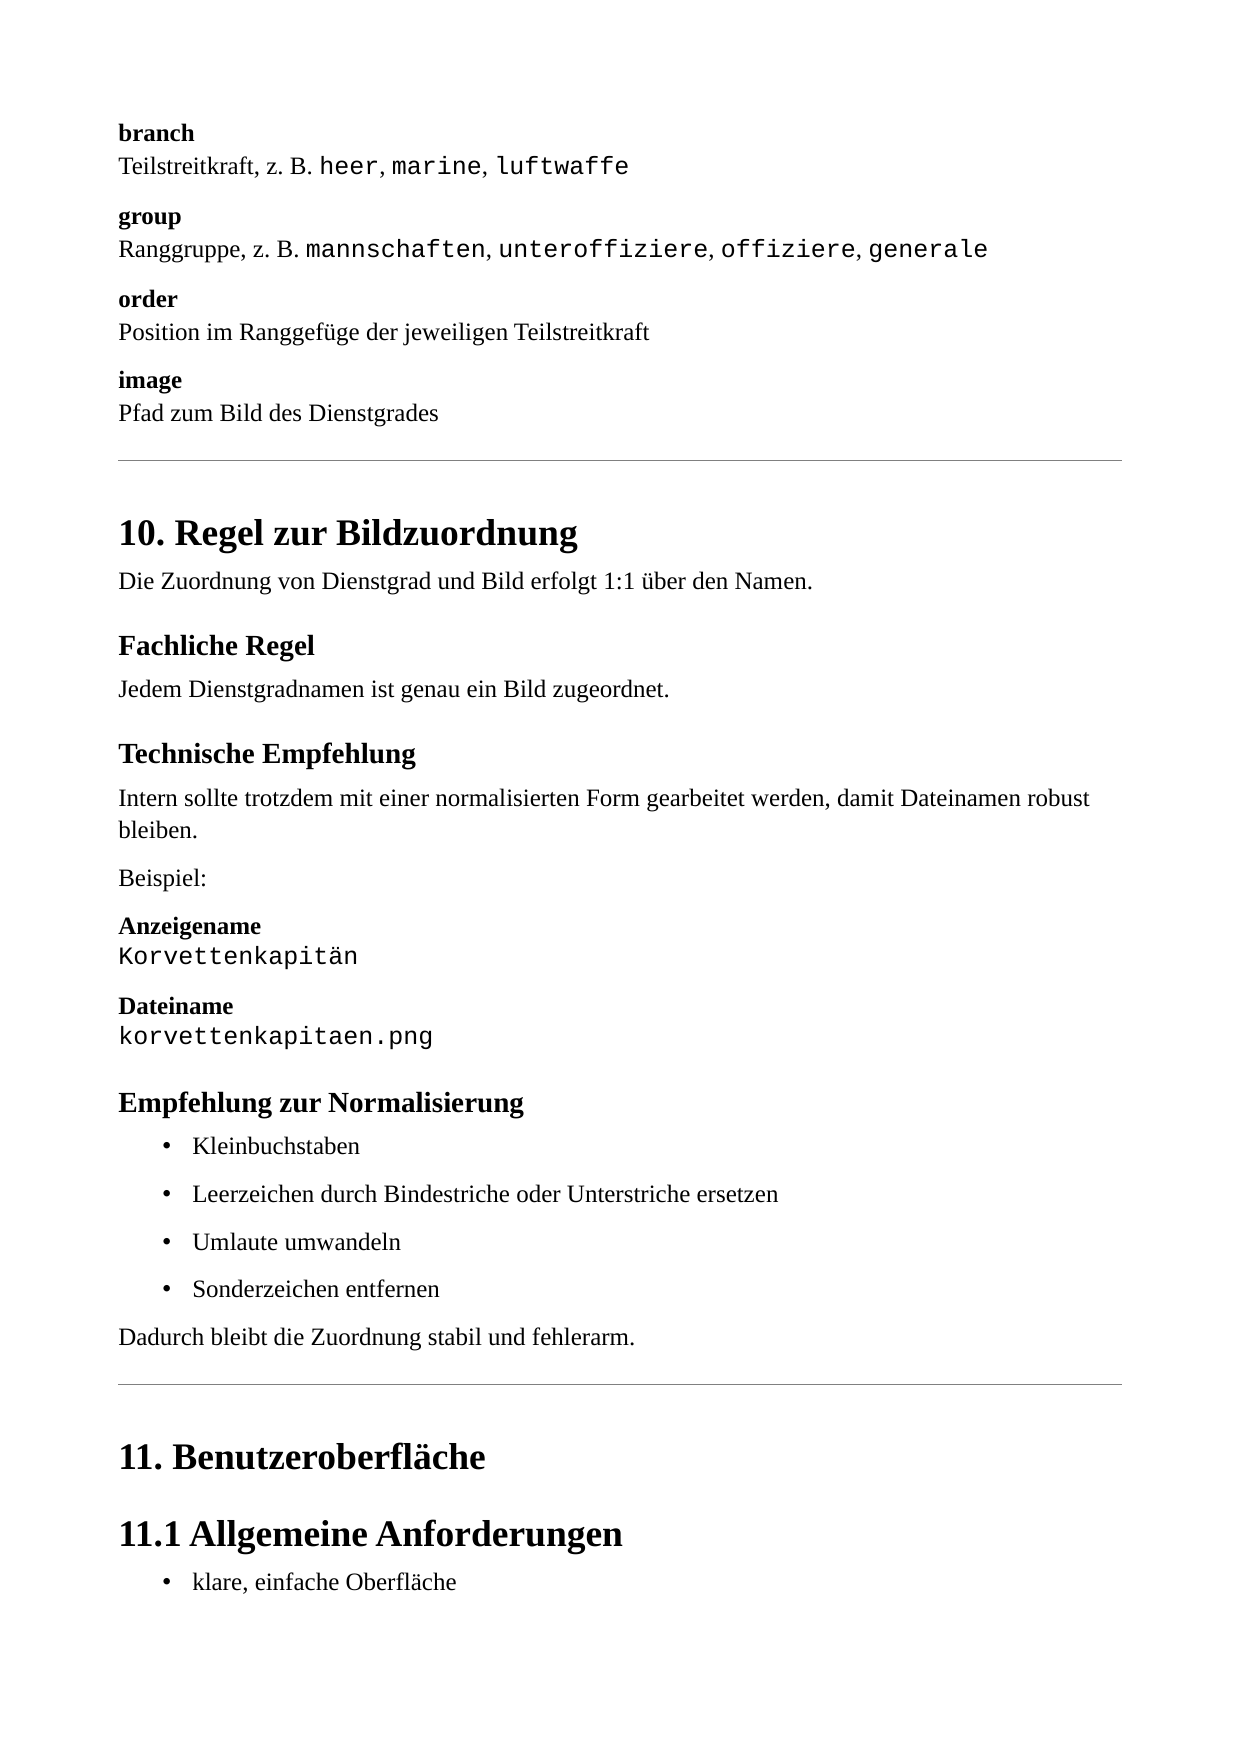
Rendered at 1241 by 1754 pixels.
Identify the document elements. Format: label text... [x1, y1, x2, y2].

text Dadurch bleibt die Zuordnung stabil und fehlerarm. [118, 1322, 1122, 1351]
text Jedem Dienstgradnamen ist genau ein Bild zugeordnet. [118, 674, 1122, 703]
subtitle 10. Regel zur Bildzuordnung [118, 511, 1122, 554]
list Sonderzeichen entfernen [162, 1274, 1122, 1303]
text order Position im Ranggefüge der jeweiligen Teilstreitkraft [118, 284, 1122, 346]
list Kleinbuchstaben [162, 1131, 1122, 1160]
text Die Zuordnung von Dienstgrad und Bild erfolgt 1:1 über den Namen. [118, 566, 1122, 595]
list Leerzeichen durch Bindestriche oder Unterstriche ersetzen [162, 1179, 1122, 1208]
subtitle Empfehlung zur Normalisierung [118, 1085, 1122, 1119]
list klare, einfache Oberfläche [162, 1567, 1122, 1595]
text branch Teilstreitkraft, z. B. heer, marine, luftwaffe [118, 118, 1122, 182]
list Umlaute umwandeln [162, 1227, 1122, 1255]
text Intern sollte trotzdem mit einer normalisierten Form gearbeitet werden, damit Dateinamen robust bleiben. [118, 783, 1122, 844]
text group Ranggruppe, z. B. mannschaften, unteroffiziere, offiziere, generale [118, 201, 1122, 265]
text Anzeigename Korvettenkapitän [118, 911, 1122, 972]
text Dateiname korvettenkapitaen.png [118, 991, 1122, 1052]
text Beispiel: [118, 863, 1122, 892]
subtitle Fachliche Regel [118, 628, 1122, 662]
subtitle 11. Benutzeroberfläche [118, 1434, 1122, 1478]
subtitle Technische Empfehlung [118, 737, 1122, 770]
subtitle 11.1 Allgemeine Anforderungen [118, 1511, 1122, 1554]
text image Pfad zum Bild des Dienstgrades [118, 365, 1122, 427]
